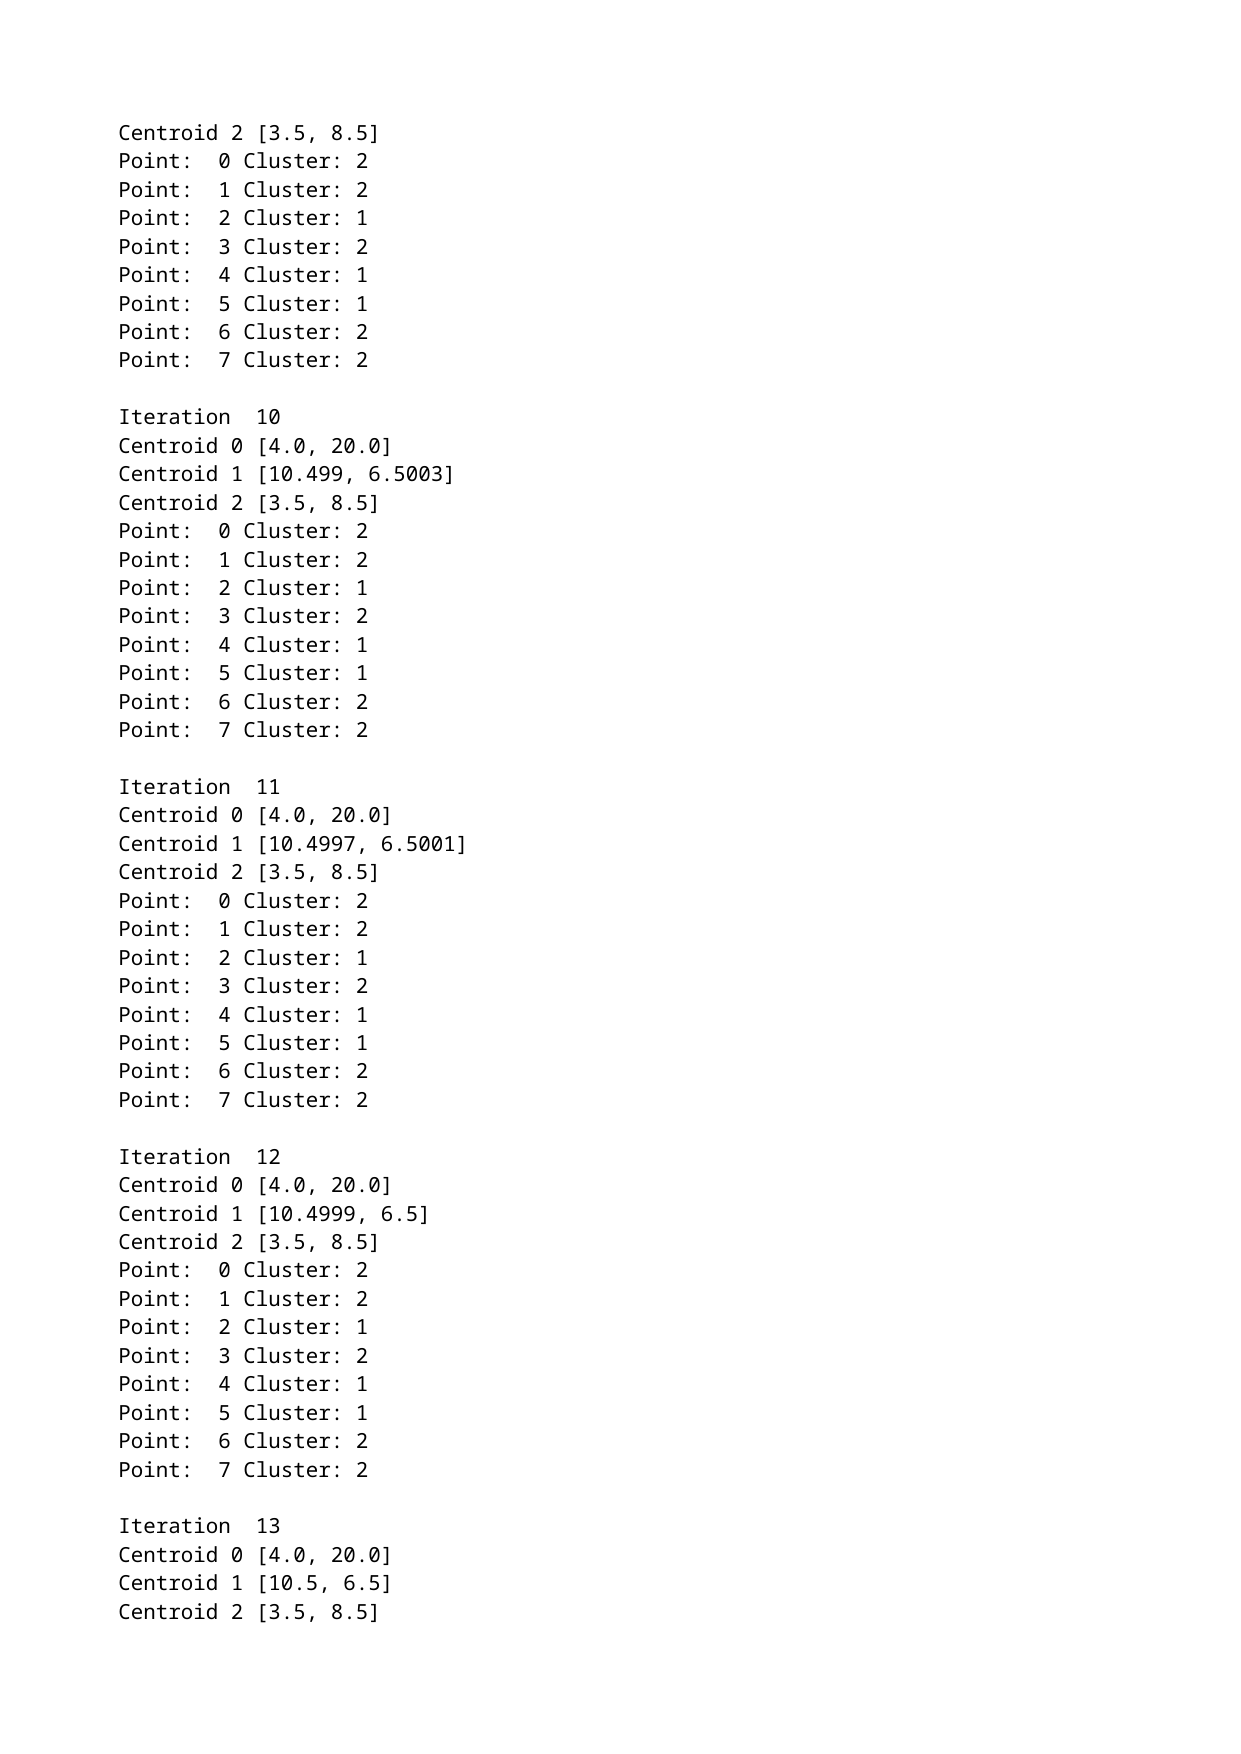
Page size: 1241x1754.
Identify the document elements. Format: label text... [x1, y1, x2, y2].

text Point: 2 Cluster: 1 [118, 1312, 1122, 1341]
text Centroid 1 [10.5, 6.5] [118, 1568, 1122, 1597]
text Centroid 2 [3.5, 8.5] [118, 1227, 1122, 1256]
text Point: 0 Cluster: 2 [118, 516, 1122, 545]
text Point: 7 Cluster: 2 [118, 1455, 1122, 1483]
text Iteration 12 [118, 1142, 1122, 1170]
text Centroid 0 [4.0, 20.0] [118, 801, 1122, 829]
text Centroid 2 [3.5, 8.5] [118, 1597, 1122, 1625]
text Point: 4 Cluster: 1 [118, 260, 1122, 289]
text Point: 1 Cluster: 2 [118, 914, 1122, 943]
text Point: 1 Cluster: 2 [118, 1284, 1122, 1312]
text Centroid 0 [4.0, 20.0] [118, 431, 1122, 459]
text Point: 3 Cluster: 2 [118, 232, 1122, 260]
text Point: 4 Cluster: 1 [118, 1000, 1122, 1028]
text Point: 3 Cluster: 2 [118, 971, 1122, 1000]
text Centroid 2 [3.5, 8.5] [118, 488, 1122, 516]
text Centroid 1 [10.4999, 6.5] [118, 1199, 1122, 1227]
text Iteration 13 [118, 1512, 1122, 1540]
text Point: 0 Cluster: 2 [118, 886, 1122, 914]
text Point: 5 Cluster: 1 [118, 1398, 1122, 1426]
text Centroid 0 [4.0, 20.0] [118, 1540, 1122, 1568]
text Point: 3 Cluster: 2 [118, 1341, 1122, 1369]
text Point: 2 Cluster: 1 [118, 943, 1122, 971]
text Point: 6 Cluster: 2 [118, 1057, 1122, 1085]
text Point: 5 Cluster: 1 [118, 1028, 1122, 1057]
text Centroid 2 [3.5, 8.5] [118, 118, 1122, 147]
text Point: 6 Cluster: 2 [118, 687, 1122, 715]
text Point: 7 Cluster: 2 [118, 1085, 1122, 1113]
text Point: 0 Cluster: 2 [118, 147, 1122, 175]
text Point: 0 Cluster: 2 [118, 1256, 1122, 1284]
text Point: 5 Cluster: 1 [118, 658, 1122, 687]
text Point: 7 Cluster: 2 [118, 346, 1122, 374]
text Centroid 0 [4.0, 20.0] [118, 1170, 1122, 1199]
text Point: 2 Cluster: 1 [118, 573, 1122, 602]
text Point: 1 Cluster: 2 [118, 175, 1122, 203]
text Point: 6 Cluster: 2 [118, 1426, 1122, 1455]
text Point: 3 Cluster: 2 [118, 602, 1122, 630]
text Centroid 1 [10.499, 6.5003] [118, 459, 1122, 488]
text Iteration 10 [118, 402, 1122, 431]
text Point: 4 Cluster: 1 [118, 630, 1122, 658]
text Point: 6 Cluster: 2 [118, 317, 1122, 346]
text Iteration 11 [118, 772, 1122, 801]
text Point: 4 Cluster: 1 [118, 1369, 1122, 1398]
text Point: 7 Cluster: 2 [118, 715, 1122, 744]
text Point: 5 Cluster: 1 [118, 289, 1122, 317]
text Centroid 2 [3.5, 8.5] [118, 857, 1122, 886]
text Point: 2 Cluster: 1 [118, 203, 1122, 232]
text Point: 1 Cluster: 2 [118, 545, 1122, 573]
text Centroid 1 [10.4997, 6.5001] [118, 829, 1122, 857]
